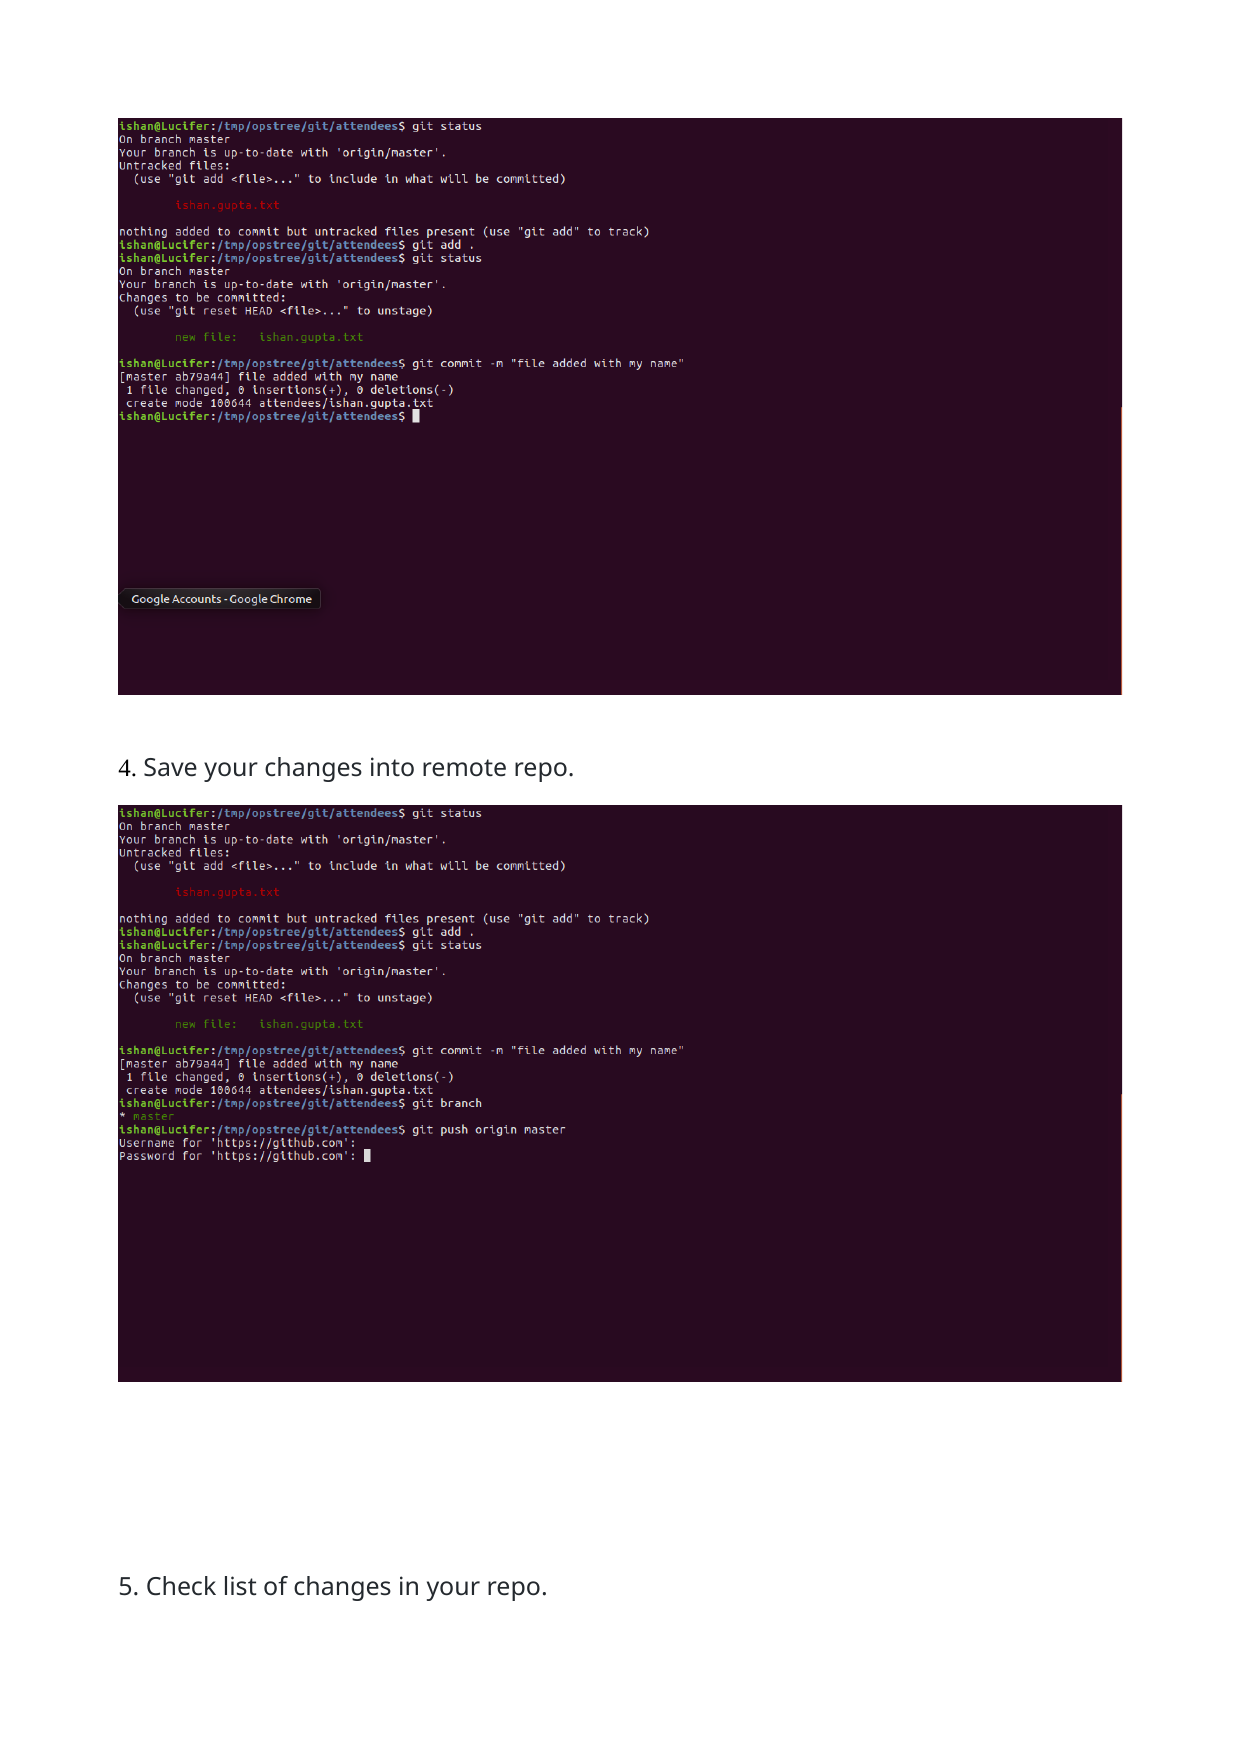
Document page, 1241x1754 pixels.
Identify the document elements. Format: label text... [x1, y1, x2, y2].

picture [118, 805, 1123, 1382]
text 4. Save your changes into remote repo. [118, 750, 1122, 784]
text 5. Check list of changes in your repo. [118, 1568, 1122, 1602]
picture [118, 118, 1123, 695]
